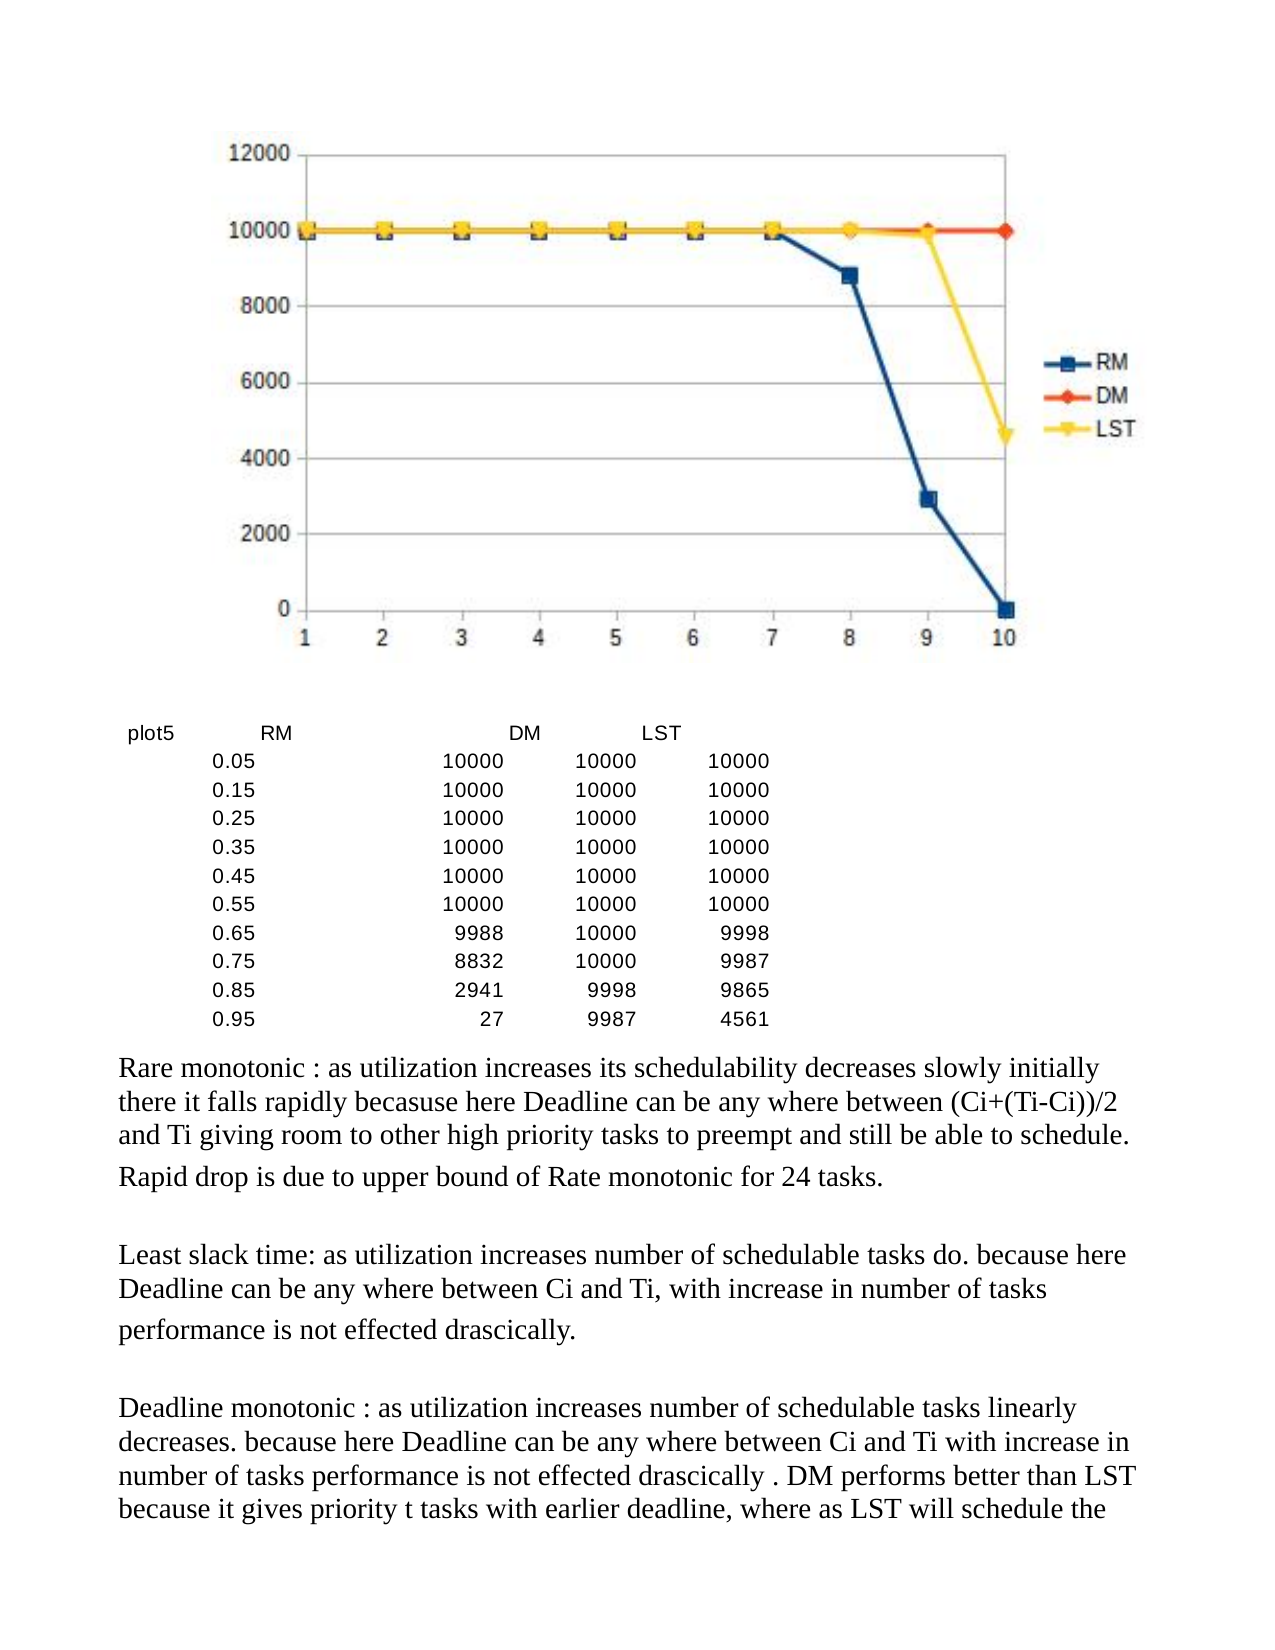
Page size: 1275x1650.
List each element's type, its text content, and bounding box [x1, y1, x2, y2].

text Rare monotonic : as utilization increases its schedulability decreases slowly initially there it falls rapidly becasuse here Deadline can be any where between (Ci+(Ti-Ci))/2 and Ti giving room to other high priority tasks to preempt and still be able to schedule. Rapid drop is due to upper bound of Rate monotonic for 24 tasks. [118, 1050, 1157, 1194]
text Deadline monotonic : as utilization increases number of schedulable tasks linearly decreases. because here Deadline can be any where between Ci and Ti with increase in number of tasks performance is not effected drascically . DM performs better than LST because it gives priority t tasks with earlier deadline, where as LST will schedule the [118, 1391, 1157, 1525]
picture [211, 131, 1157, 663]
text Least slack time: as utilization increases number of schedulable tasks do. because here Deadline can be any where between Ci and Ti, with increase in number of tasks performance is not effected drascically. [118, 1237, 1157, 1347]
